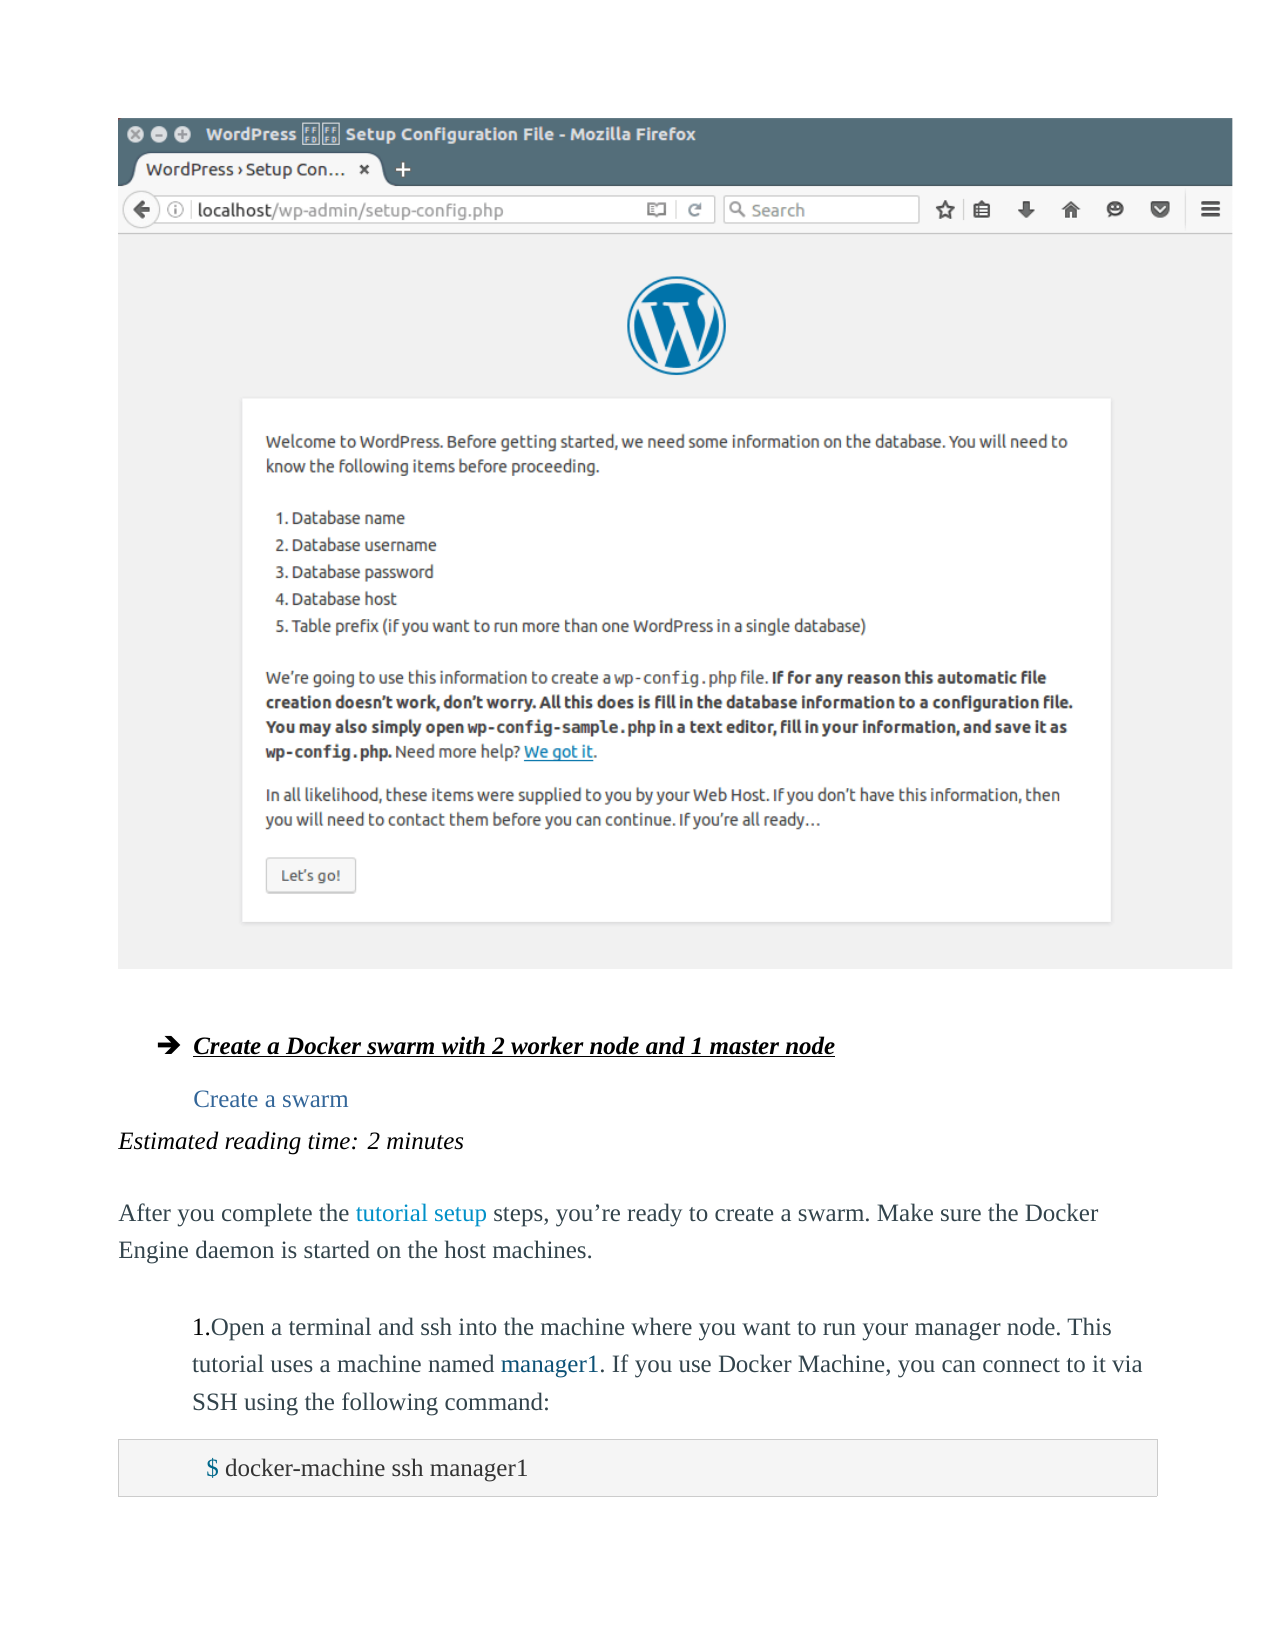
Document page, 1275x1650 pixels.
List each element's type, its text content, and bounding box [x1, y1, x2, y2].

list Open a terminal and ssh into the machine where you want to run your manager node. This tutorial uses a machine named manager1. If you use Docker Machine, you can connect to it via SSH using the following command: [118, 1303, 1157, 1416]
list $ docker-machine ssh manager1 [119, 1440, 1157, 1496]
text Estimated reading time: 2 minutes [118, 1126, 1157, 1154]
list Create a Docker swarm with 2 worker node and 1 master node [156, 1031, 1157, 1059]
subtitle Create a swarm [156, 1084, 1157, 1113]
text After you complete the tutorial setup steps, you’re ready to create a swarm. Make sure the Docker Engine daemon is started on the host machines. [118, 1189, 1157, 1264]
picture [118, 118, 1233, 969]
